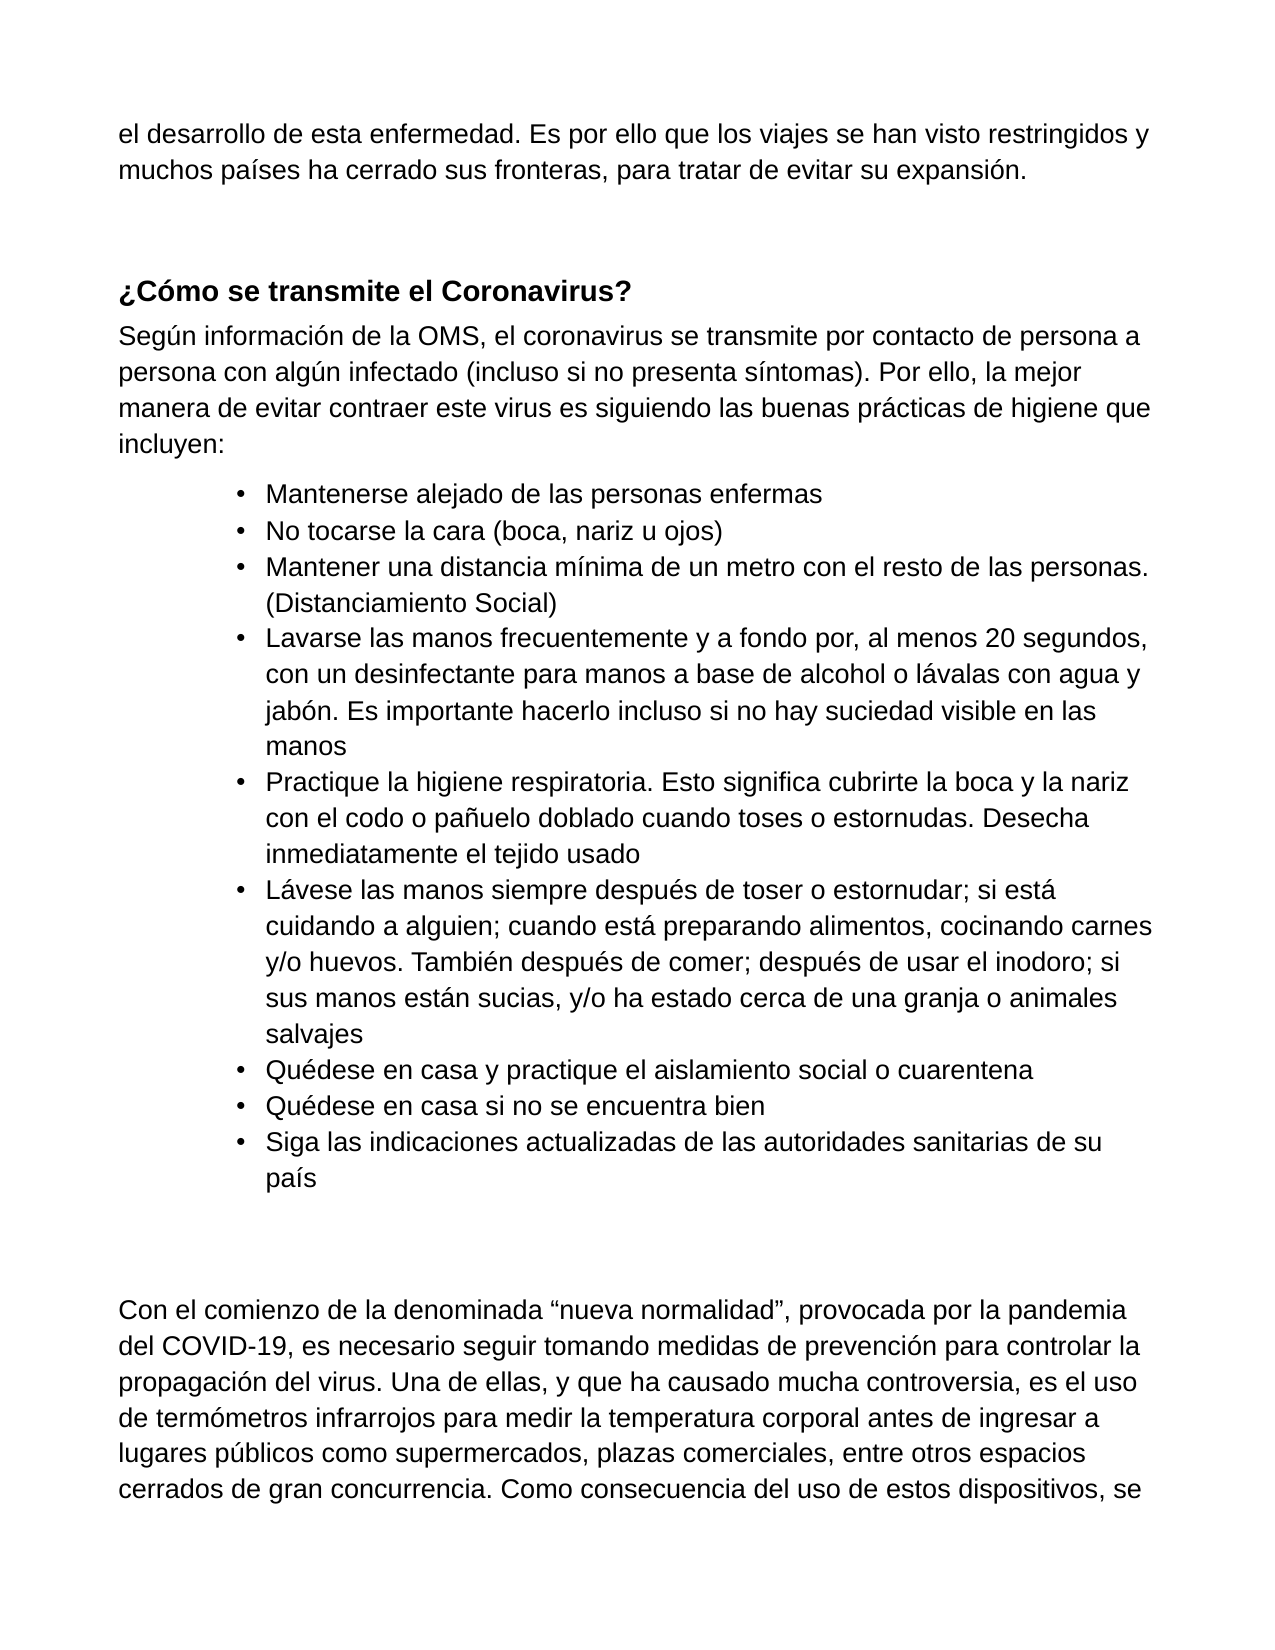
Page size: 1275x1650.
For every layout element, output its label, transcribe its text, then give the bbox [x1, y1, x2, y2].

text el desarrollo de esta enfermedad. Es por ello que los viajes se han visto restringidos y muchos países ha cerrado sus fronteras, para tratar de evitar su expansión. [118, 118, 1157, 185]
list No tocarse la cara (boca, nariz u ojos) [236, 514, 1157, 546]
list Siga las indicaciones actualizadas de las autoridades sanitarias de su país [236, 1126, 1157, 1193]
list Practique la higiene respiratoria. Esto significa cubrirte la boca y la nariz con el codo o pañuelo doblado cuando toses o estornudas. Desecha inmediatamente el tejido usado [236, 766, 1157, 869]
list Quédese en casa si no se encuentra bien [236, 1090, 1157, 1121]
list Quédese en casa y practique el aislamiento social o cuarentena [236, 1054, 1157, 1085]
text Con el comienzo de la denominada “nueva normalidad”, provocada por la pandemia del COVID-19, es necesario seguir tomando medidas de prevención para controlar la propagación del virus. Una de ellas, y que ha causado mucha controversia, es el uso de termómetros infrarrojos para medir la temperatura corporal antes de ingresar a lugares públicos como supermercados, plazas comerciales, entre otros espacios cerrados de gran concurrencia. Como consecuencia del uso de estos dispositivos, se [118, 1260, 1157, 1505]
text Según información de la OMS, el coronavirus se transmite por contacto de persona a persona con algún infectado (incluso si no presenta síntomas). Por ello, la mejor manera de evitar contraer este virus es siguiendo las buenas prácticas de higiene que incluyen: [118, 320, 1157, 459]
list Mantener una distancia mínima de un metro con el resto de las personas. (Distanciamiento Social) [236, 551, 1157, 618]
list Lavarse las manos frecuentemente y a fondo por, al menos 20 segundos, con un desinfectante para manos a base de alcohol o lávalas con agua y jabón. Es importante hacerlo incluso si no hay suciedad visible en las manos [236, 622, 1157, 762]
subtitle ¿Cómo se transmite el Coronavirus? [118, 274, 1157, 308]
list Mantenerse alejado de las personas enfermas [236, 478, 1157, 510]
list Lávese las manos siempre después de toser o estornudar; si está cuidando a alguien; cuando está preparando alimentos, cocinando carnes y/o huevos. También después de comer; después de usar el inodoro; si sus manos están sucias, y/o ha estado cerca de una granja o animales salvajes [236, 874, 1157, 1049]
